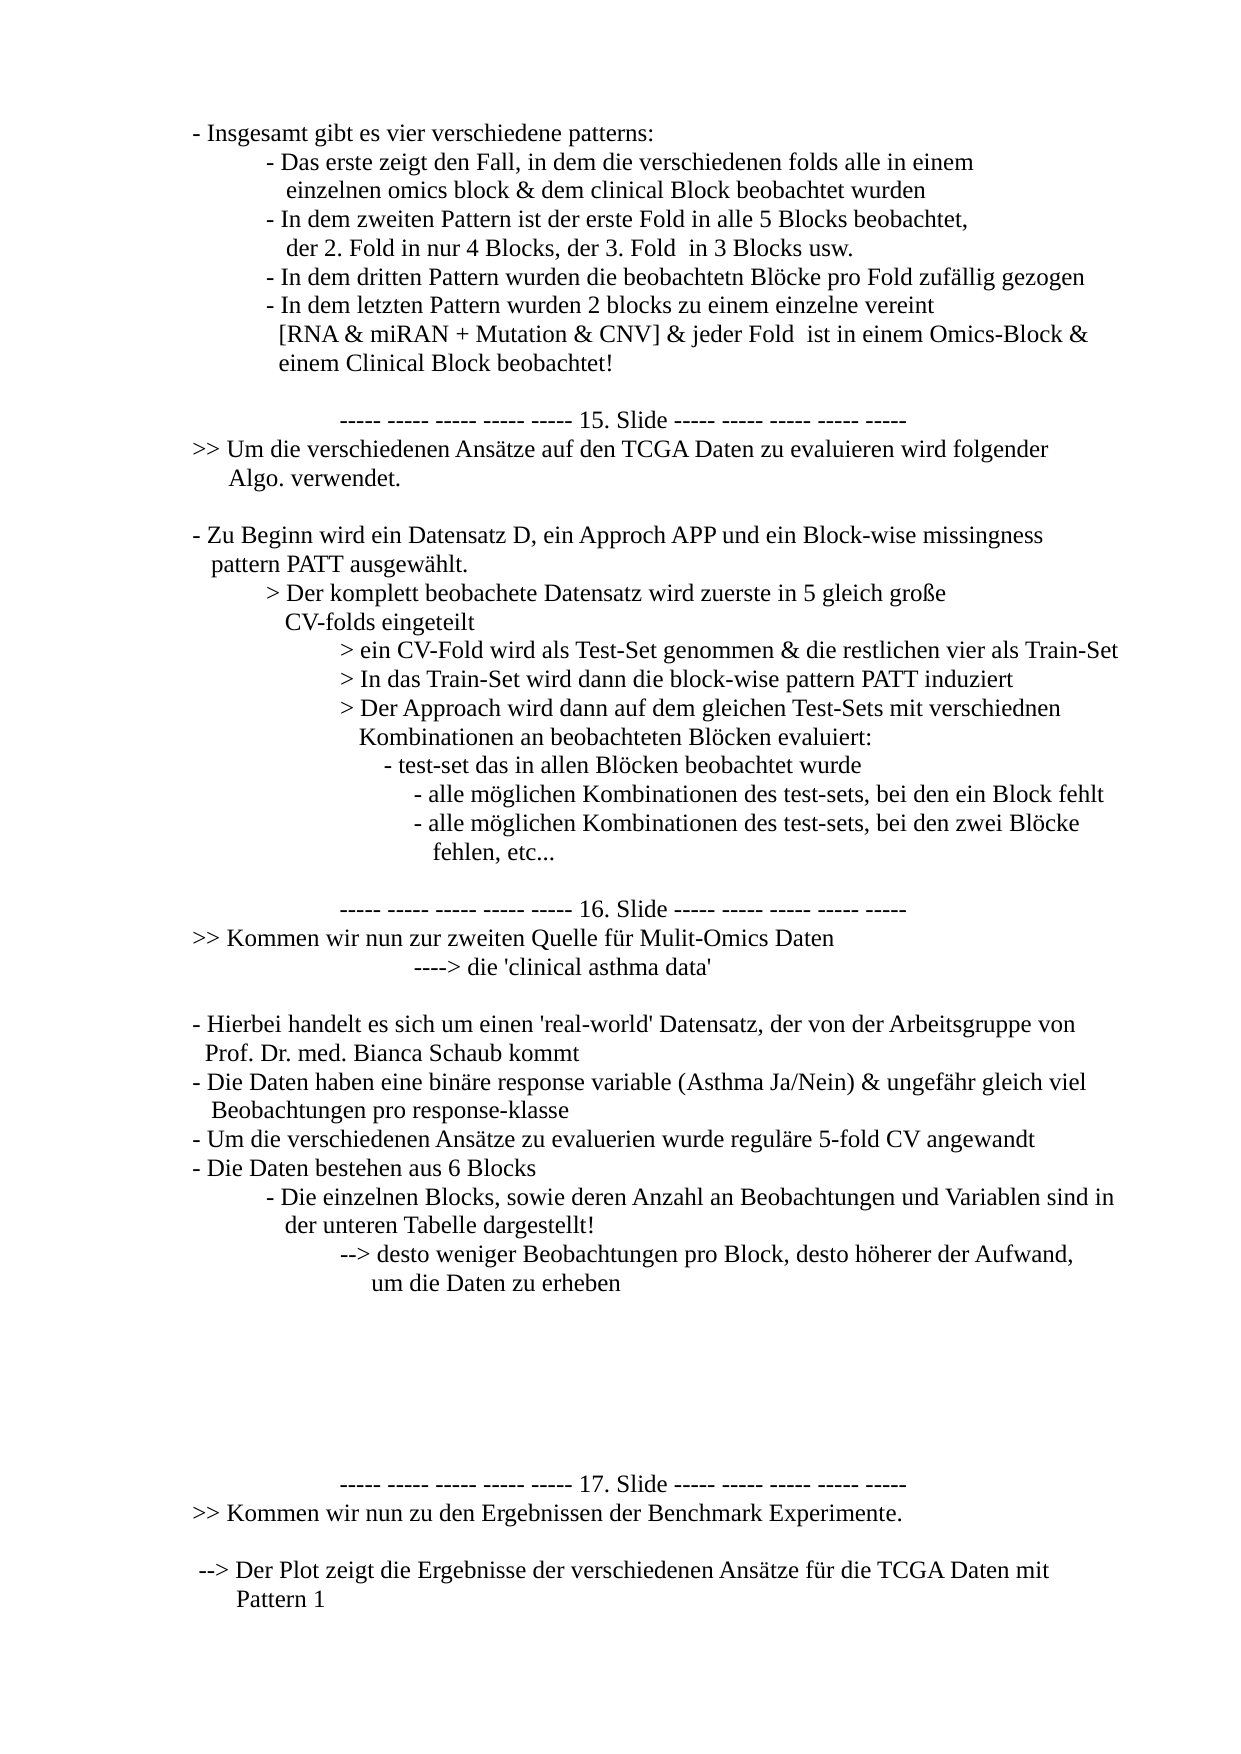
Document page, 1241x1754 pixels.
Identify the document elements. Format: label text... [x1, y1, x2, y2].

text - In dem zweiten Pattern ist der erste Fold in alle 5 Blocks beobachtet, der 2. Fold in nur 4 Blocks, der 3. Fold in 3 Blocks usw. [118, 204, 1122, 262]
text ----- ----- ----- ----- ----- 15. Slide ----- ----- ----- ----- ----- [118, 406, 1122, 434]
text - Das erste zeigt den Fall, in dem die verschiedenen folds alle in einem einzelnen omics block & dem clinical Block beobachtet wurden [118, 147, 1122, 204]
text - alle möglichen Kombinationen des test-sets, bei den ein Block fehlt [118, 779, 1122, 808]
text - test-set das in allen Blöcken beobachtet wurde [118, 751, 1122, 779]
text ----- ----- ----- ----- ----- 17. Slide ----- ----- ----- ----- ----- [118, 1469, 1122, 1498]
text > In das Train-Set wird dann die block-wise pattern PATT induziert [118, 664, 1122, 693]
text - Zu Beginn wird ein Datensatz D, ein Approch APP und ein Block-wise missingness pattern PATT ausgewählt. [118, 521, 1122, 578]
text --> desto weniger Beobachtungen pro Block, desto höherer der Aufwand, um die Daten zu erheben [118, 1239, 1122, 1297]
text > ein CV-Fold wird als Test-Set genommen & die restlichen vier als Train-Set [118, 636, 1122, 664]
text - In dem letzten Pattern wurden 2 blocks zu einem einzelne vereint [RNA & miRAN + Mutation & CNV] & jeder Fold ist in einem Omics-Block & einem Clinical Block beobachtet! [118, 291, 1122, 377]
text - Die Daten bestehen aus 6 Blocks [118, 1153, 1122, 1182]
text >> Kommen wir nun zu den Ergebnissen der Benchmark Experimente. [118, 1498, 1122, 1527]
text - alle möglichen Kombinationen des test-sets, bei den zwei Blöcke fehlen, etc... [118, 808, 1122, 866]
text >> Um die verschiedenen Ansätze auf den TCGA Daten zu evaluieren wird folgender Algo. verwendet. [118, 434, 1122, 492]
text > Der komplett beobachete Datensatz wird zuerste in 5 gleich große CV-folds eingeteilt [118, 578, 1122, 636]
text - Die Daten haben eine binäre response variable (Asthma Ja/Nein) & ungefähr gleich viel Beobachtungen pro response-klasse [118, 1067, 1122, 1124]
text - Hierbei handelt es sich um einen 'real-world' Datensatz, der von der Arbeitsgruppe von [118, 1009, 1122, 1038]
text --> Der Plot zeigt die Ergebnisse der verschiedenen Ansätze für die TCGA Daten mit Pattern 1 [118, 1556, 1122, 1613]
text - Die einzelnen Blocks, sowie deren Anzahl an Beobachtungen und Variablen sind in der unteren Tabelle dargestellt! [118, 1182, 1122, 1239]
text ----- ----- ----- ----- ----- 16. Slide ----- ----- ----- ----- ----- [118, 894, 1122, 923]
text Prof. Dr. med. Bianca Schaub kommt [118, 1038, 1122, 1067]
text - Um die verschiedenen Ansätze zu evaluerien wurde reguläre 5-fold CV angewandt [118, 1124, 1122, 1153]
text - Insgesamt gibt es vier verschiedene patterns: [118, 118, 1122, 147]
text - In dem dritten Pattern wurden die beobachtetn Blöcke pro Fold zufällig gezogen [118, 262, 1122, 291]
text >> Kommen wir nun zur zweiten Quelle für Mulit-Omics Daten ----> die 'clinical asthma data' [118, 923, 1122, 981]
text > Der Approach wird dann auf dem gleichen Test-Sets mit verschiednen Kombinationen an beobachteten Blöcken evaluiert: [118, 693, 1122, 751]
